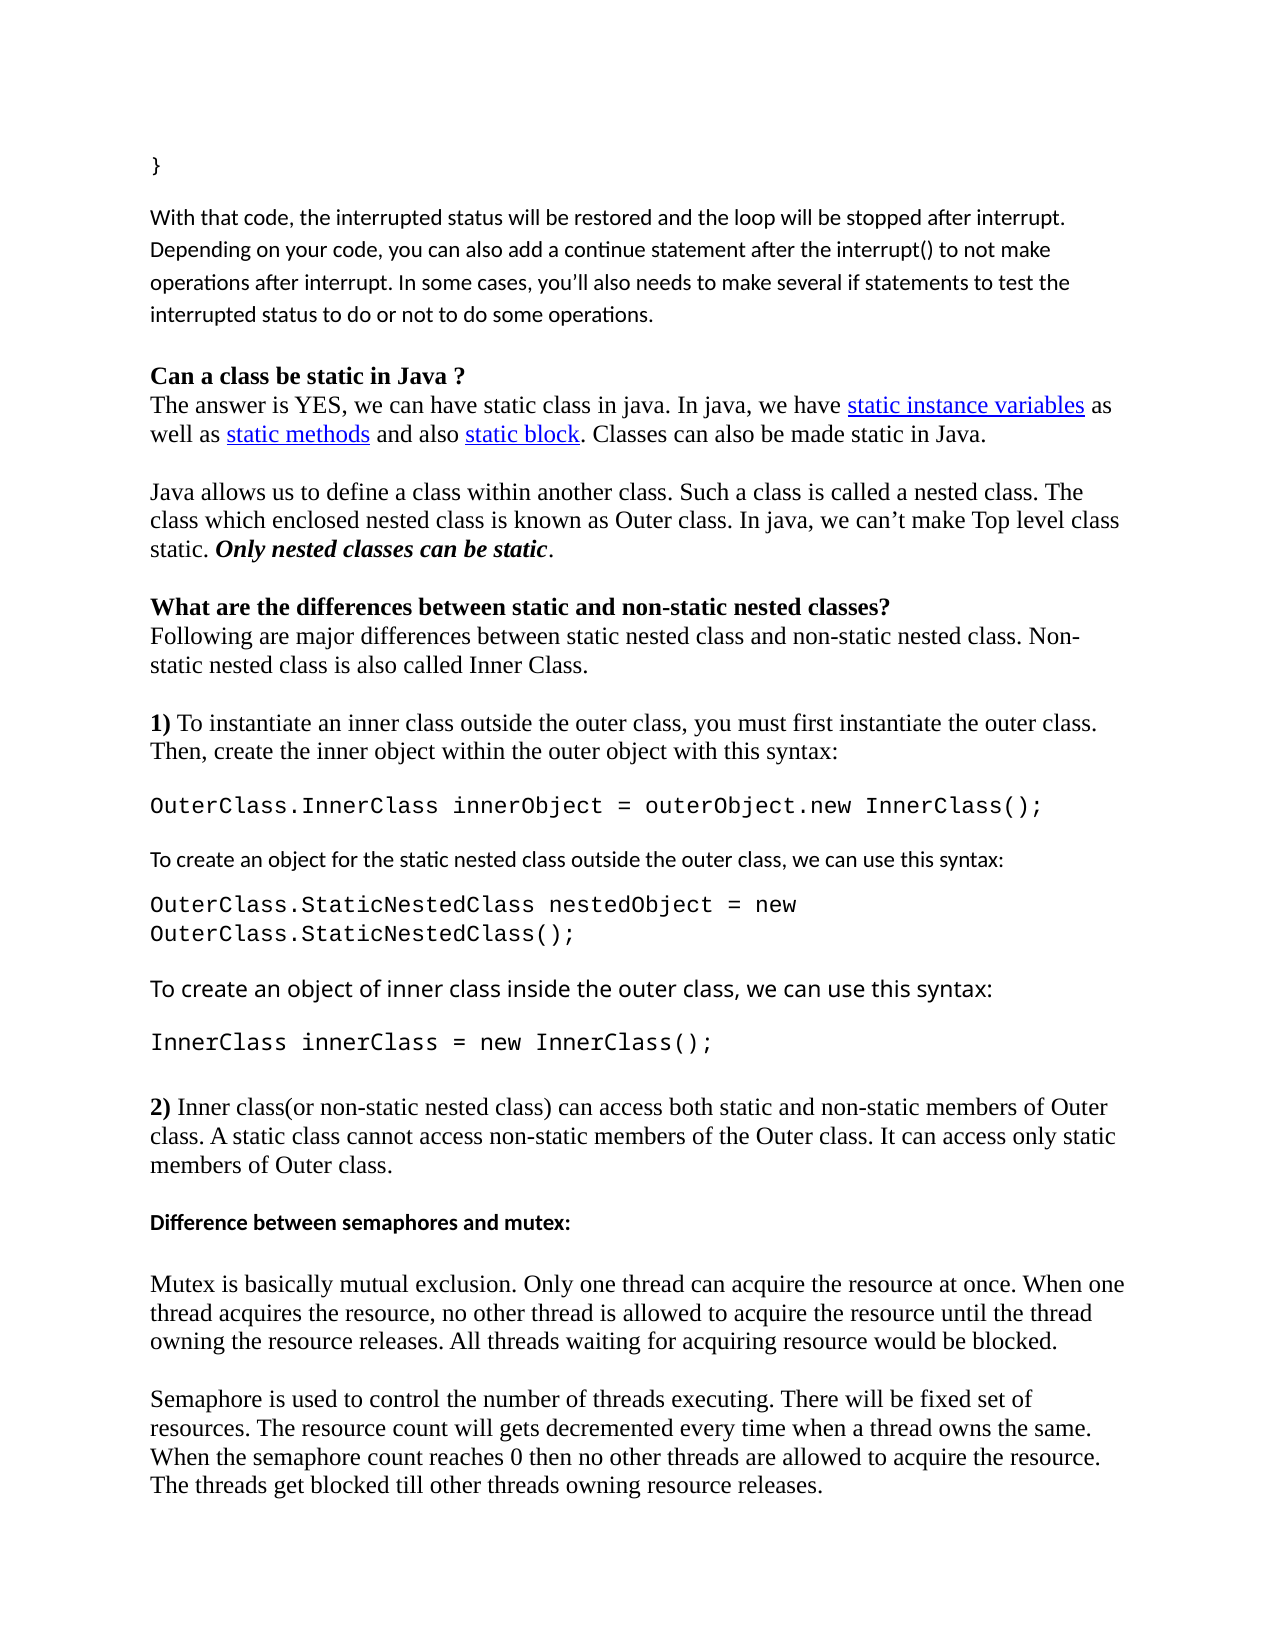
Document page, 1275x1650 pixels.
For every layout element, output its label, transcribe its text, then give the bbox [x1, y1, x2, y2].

text OuterClass.StaticNestedClass nestedObject = new OuterClass.StaticNestedClass(); [150, 893, 1125, 949]
text } [150, 150, 1125, 178]
text What are the differences between static and non-static nested classes? Following are major differences between static nested class and non-static nested class. Non-static nested class is also called Inner Class. [150, 592, 1125, 678]
text OuterClass.InnerClass innerObject = outerObject.new InnerClass(); [150, 794, 1125, 820]
text 2) Inner class(or non-static nested class) can access both static and non-static members of Outer class. A static class cannot access non-static members of the Outer class. It can access only static members of Outer class. [150, 1092, 1125, 1178]
text To create an object for the static nested class outside the outer class, we can use this syntax: [150, 845, 1125, 873]
text Difference between semaphores and mutex: [150, 1208, 1125, 1236]
text 1) To instantiate an inner class outside the outer class, you must first instantiate the outer class. Then, create the inner object within the outer object with this syntax: [150, 708, 1125, 765]
text InnerClass innerClass = new InnerClass(); [150, 1026, 1125, 1057]
text Semaphore is used to control the number of threads executing. There will be fixed set of resources. The resource count will gets decremented every time when a thread owns the same. When the semaphore count reaches 0 then no other threads are allowed to acquire the resource. The threads get blocked till other threads owning resource releases. [150, 1384, 1125, 1499]
text Mutex is basically mutual exclusion. Only one thread can acquire the resource at once. When one thread acquires the resource, no other thread is allowed to acquire the resource until the thread owning the resource releases. All threads waiting for acquiring resource would be blocked. [150, 1269, 1125, 1355]
text With that code, the interrupted status will be restored and the loop will be stopped after interrupt. Depending on your code, you can also add a continue statement after the interrupt() to not make operations after interrupt. In some cases, you’ll also needs to make several if statements to test the interrupted status to do or not to do some operations. [150, 203, 1125, 328]
text Java allows us to define a class within another class. Such a class is called a nested class. The class which enclosed nested class is known as Outer class. In java, we can’t make Top level class static. Only nested classes can be static. [150, 477, 1125, 563]
text Can a class be static in Java ? The answer is YES, we can have static class in java. In java, we have static instance variables as well as static methods and also static block. Classes can also be made static in Java. [150, 361, 1125, 448]
text To create an object of inner class inside the outer class, we can use this syntax: [150, 973, 1125, 1005]
